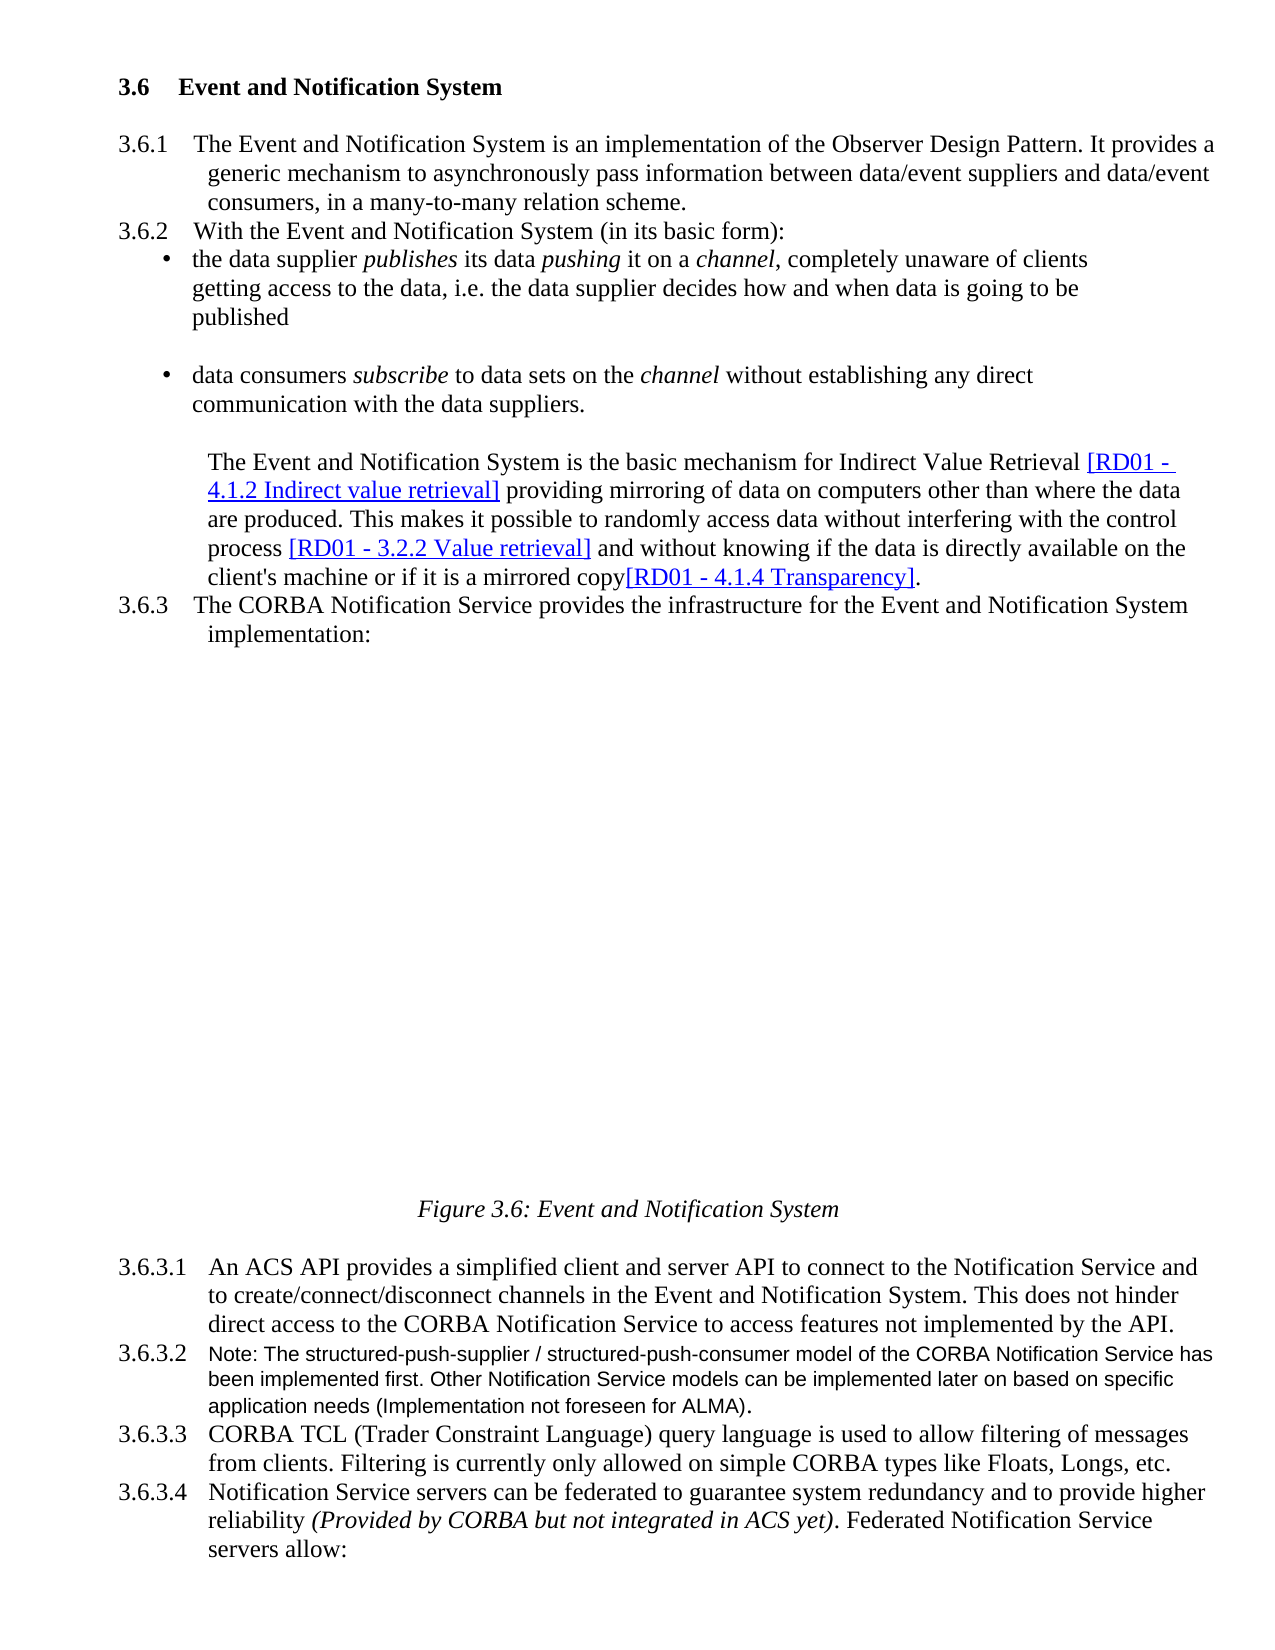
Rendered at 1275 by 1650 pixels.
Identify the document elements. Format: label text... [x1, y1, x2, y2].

subtitle The Event and Notification System is an implementation of the Observer Design Pattern. It provides a generic mechanism to asynchronously pass information between data/event suppliers and data/event consumers, in a many-to-many relation scheme. [118, 129, 1216, 216]
subtitle The Event and Notification System is the basic mechanism for Indirect Value Retrieval [RD01 - 4.1.2 Indirect value retrieval] providing mirroring of data on computers other than where the data are produced. This makes it possible to randomly access data without interfering with the control process [RD01 - 3.2.2 Value retrieval] and without knowing if the data is directly available on the client's machine or if it is a mirrored copy[RD01 - 4.1.4 Transparency]. [118, 447, 1216, 590]
subtitle With the Event and Notification System (in its basic form): [118, 216, 1216, 244]
text Figure 3.6: Event and Notification System [118, 1194, 1141, 1222]
subtitle An ACS API provides a simplified client and server API to connect to the Notification Service and to create/connect/disconnect channels in the Event and Notification System. This does not hinder direct access to the CORBA Notification Service to access features not implemented by the API. [118, 1252, 1216, 1338]
subtitle CORBA TCL (Trader Constraint Language) query language is used to allow filtering of messages from clients. Filtering is currently only allowed on simple CORBA types like Floats, Longs, etc. [118, 1419, 1216, 1477]
subtitle Event and Notification System [118, 72, 1216, 100]
subtitle The CORBA Notification Service provides the infrastructure for the Event and Notification System implementation: [118, 590, 1216, 648]
list the data supplier publishes its data pushing it on a channel, completely unaware of clients getting access to the data, i.e. the data supplier decides how and when data is going to be published [162, 244, 1141, 331]
subtitle Note: The structured-push-supplier / structured-push-consumer model of the CORBA Notification Service has been implemented first. Other Notification Service models can be implemented later on based on specific application needs (Implementation not foreseen for ALMA). [118, 1338, 1216, 1419]
list data consumers subscribe to data sets on the channel without establishing any direct communication with the data suppliers. [162, 360, 1141, 417]
subtitle Notification Service servers can be federated to guarantee system redundancy and to provide higher reliability (Provided by CORBA but not integrated in ACS yet). Federated Notification Service servers allow: [118, 1477, 1216, 1563]
